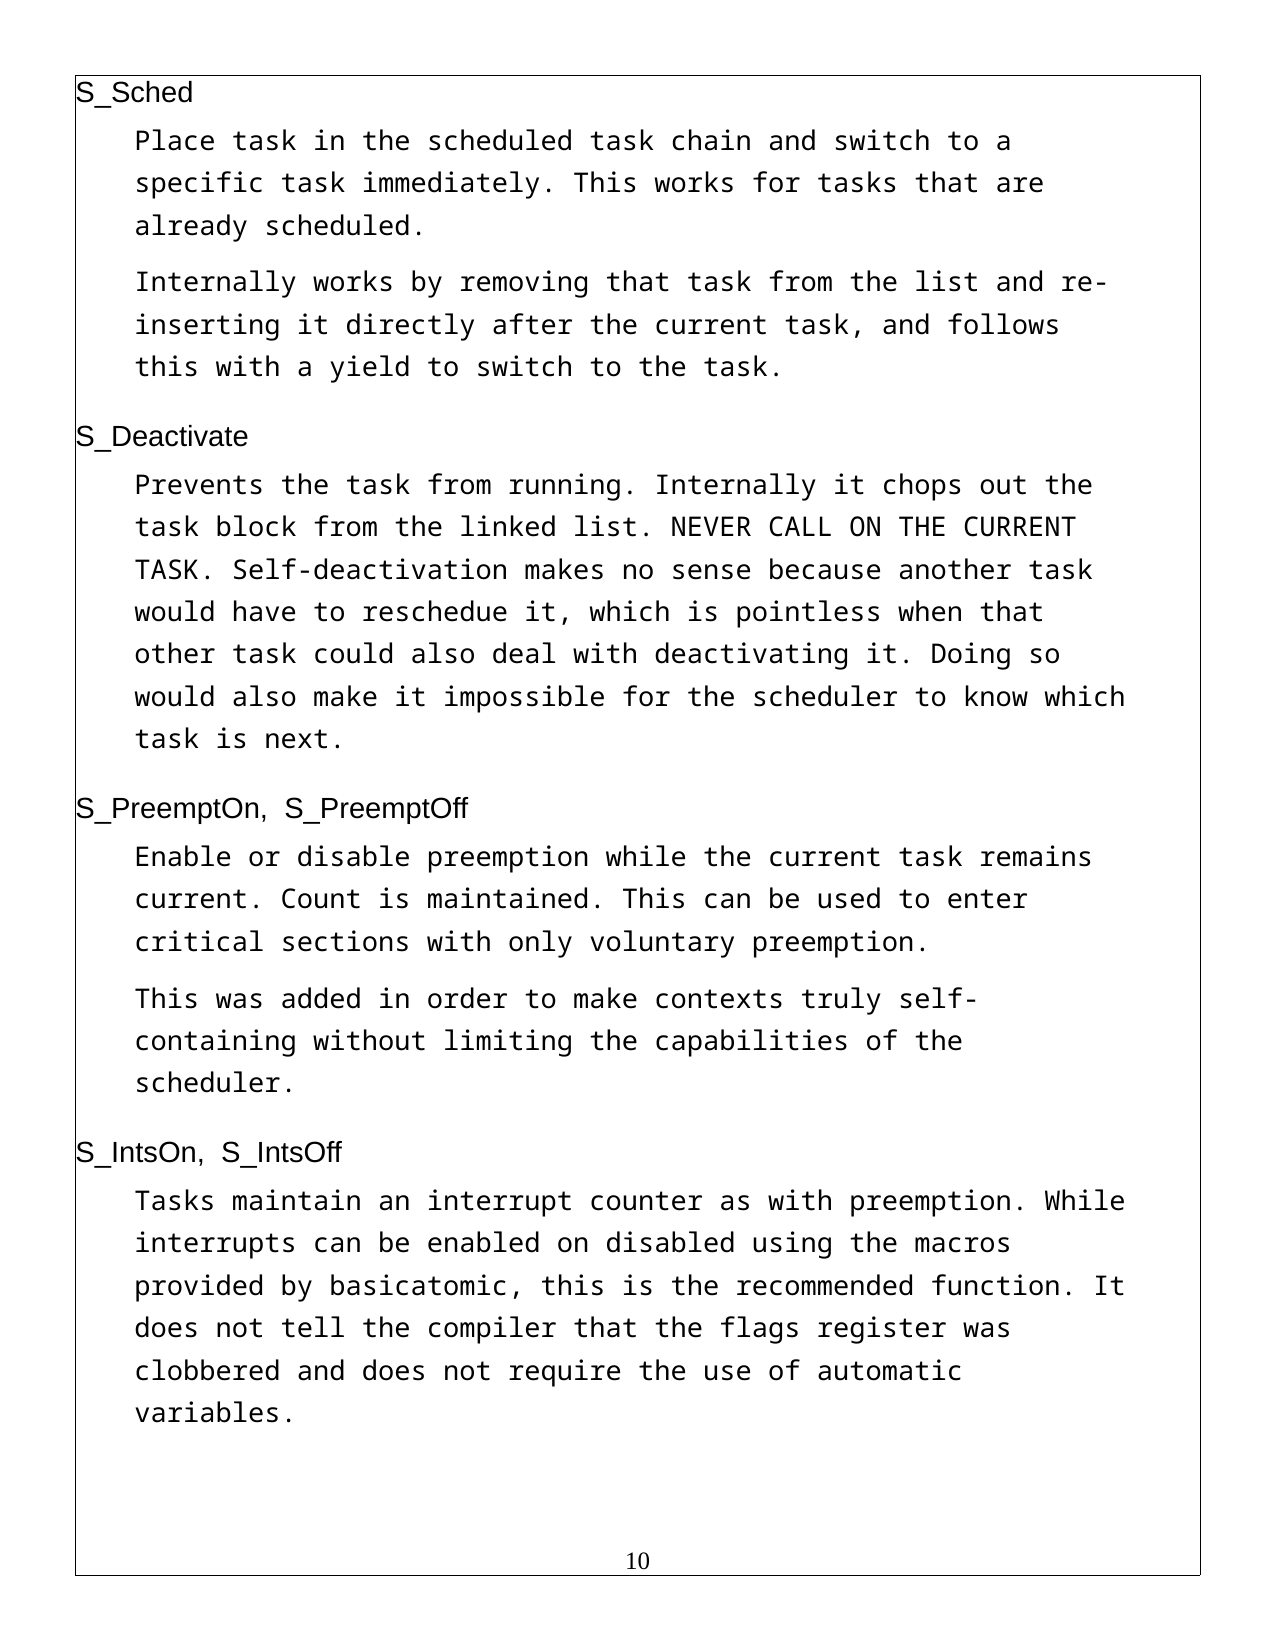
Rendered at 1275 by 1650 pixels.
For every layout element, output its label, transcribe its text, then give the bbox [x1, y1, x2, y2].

text Internally works by removing that task from the list and re-inserting it directly after the current task, and follows this with a yield to switch to the task. [134, 263, 1141, 384]
subtitle S_Sched [76, 76, 1200, 109]
subtitle S_Deactivate [76, 419, 1200, 453]
text This was added in order to make contexts truly self-containing without limiting the capabilities of the scheduler. [134, 979, 1141, 1101]
text Place task in the scheduled task chain and switch to a specific task immediately. This works for tasks that are already scheduled. [134, 121, 1141, 243]
text Tasks maintain an interrupt counter as with preemption. While interrupts can be enabled on disabled using the macros provided by basicatomic, this is the recommended function. It does not tell the compiler that the flags register was clobbered and does not require the use of automatic variables. [134, 1181, 1141, 1430]
text Enable or disable preemption while the current task remains current. Count is maintained. This can be used to enter critical sections with only voluntary preemption. [134, 837, 1141, 959]
text Prevents the task from running. Internally it chops out the task block from the linked list. NEVER CALL ON THE CURRENT TASK. Self-deactivation makes no sense because another task would have to reschedue it, which is pointless when that other task could also deal with deactivating it. Doing so would also make it impossible for the scheduler to know which task is next. [134, 465, 1141, 757]
subtitle S_IntsOn, S_IntsOff [76, 1135, 1200, 1169]
subtitle S_PreemptOn, S_PreemptOff [76, 791, 1200, 825]
